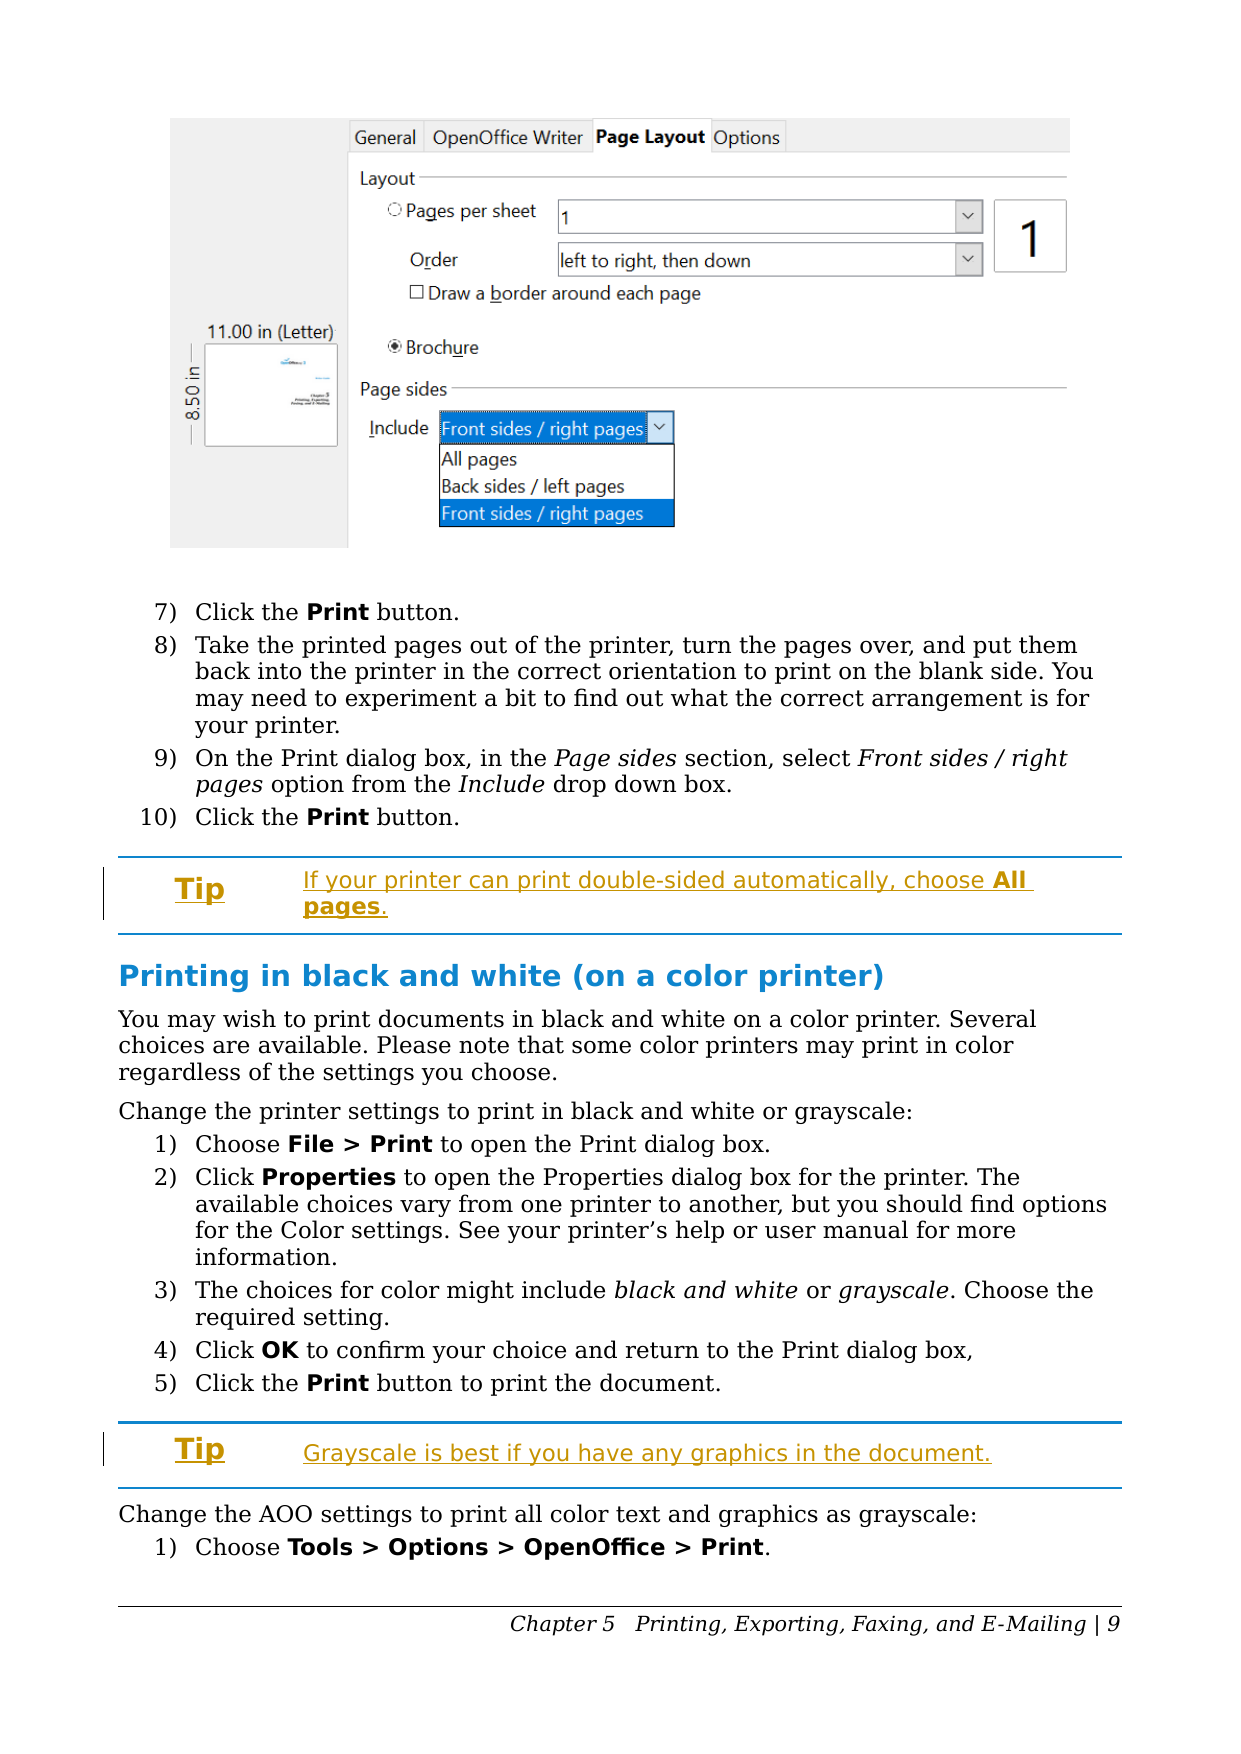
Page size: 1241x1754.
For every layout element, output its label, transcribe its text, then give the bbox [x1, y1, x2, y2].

list Click the Print button. [177, 599, 1122, 626]
list Choose Tools > Options > OpenOffice > Print. [177, 1534, 1122, 1561]
list On the Print dialog box, in the Page sides section, select Front sides / right pages option from the Include drop down box. [177, 745, 1122, 798]
table_header If your printer can print double-sided automatically, choose All pages. [281, 858, 1122, 933]
list Change the printer settings to print in black and white or grayscale: [118, 1098, 1122, 1125]
table_header Tip [118, 1424, 281, 1487]
list Choose File > Print to open the Print dialog box. [177, 1131, 1122, 1158]
list Click Properties to open the Properties dialog box for the printer. The available choices vary from one printer to another, but you should find options for the Color settings. See your printer’s help or user manual for more information. [177, 1164, 1122, 1271]
subtitle Printing in black and white (on a color printer) [118, 959, 1122, 993]
picture [170, 118, 1070, 548]
list Click OK to confirm your choice and return to the Print dialog box, [177, 1337, 1122, 1363]
list The choices for color might include black and white or grayscale. Choose the required setting. [177, 1277, 1122, 1331]
list Click the Print button. [177, 804, 1122, 831]
list Take the printed pages out of the printer, turn the pages over, and put them back into the printer in the correct orientation to print on the blank side. You may need to experiment a bit to find out what the correct arrangement is for your printer. [177, 632, 1122, 738]
text You may wish to print documents in black and white on a color printer. Several choices are available. Please note that some color printers may print in color regardless of the settings you choose. [118, 1006, 1122, 1086]
list Change the AOO settings to print all color text and graphics as grayscale: [118, 1501, 1122, 1528]
table_header Tip [118, 858, 281, 933]
table_header Grayscale is best if you have any graphics in the document. [281, 1424, 1122, 1487]
list Click the Print button to print the document. [177, 1370, 1122, 1396]
